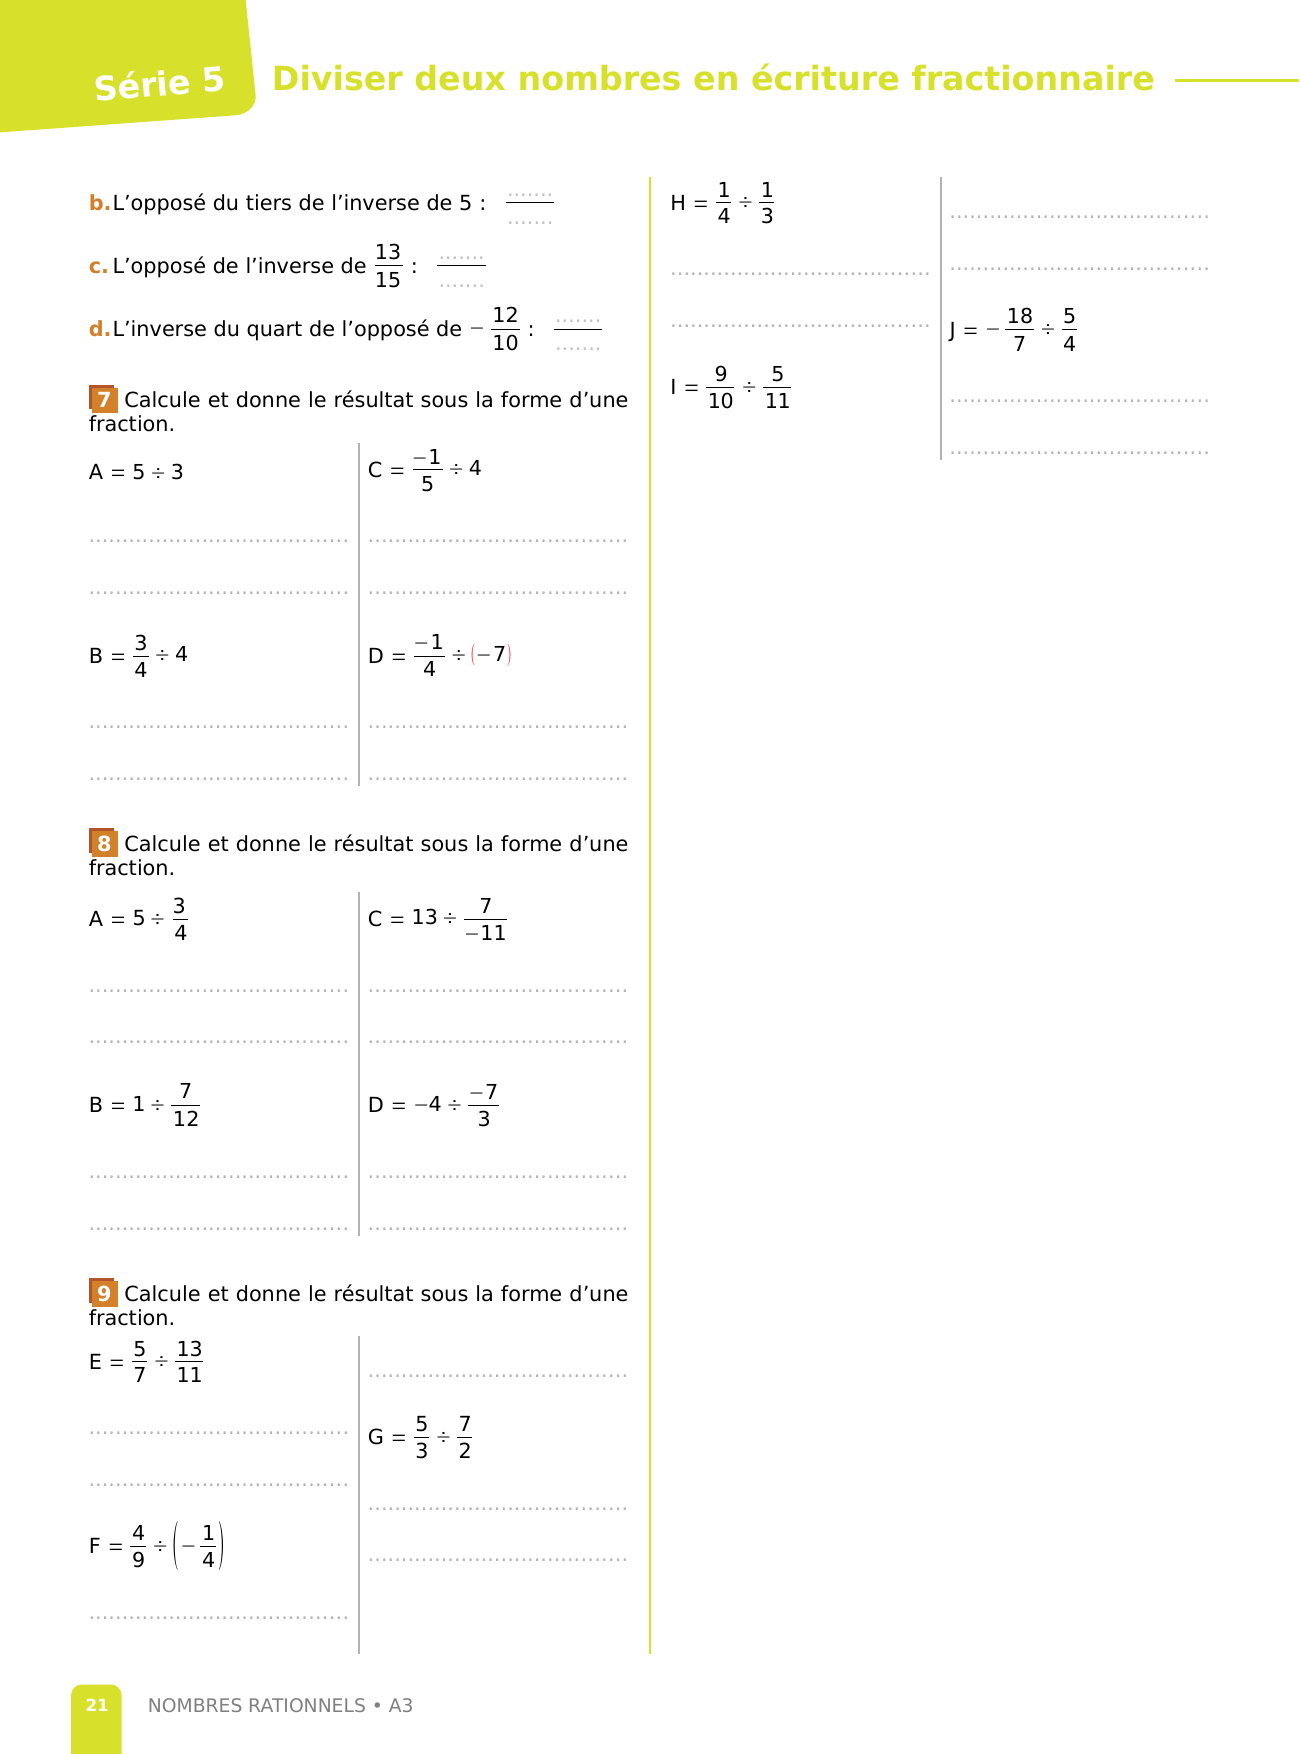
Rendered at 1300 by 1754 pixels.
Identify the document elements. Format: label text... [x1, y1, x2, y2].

text A  [88, 443, 350, 484]
text H  [670, 177, 932, 229]
text C  [368, 892, 629, 945]
text I  [670, 362, 932, 413]
subtitle Calcule et donne le résultat sous la forme d’une fraction. [88, 1278, 629, 1330]
text E  [88, 1336, 350, 1388]
subtitle L’inverse du quart de l’opposé de : [88, 303, 629, 355]
text B  [88, 629, 350, 682]
subtitle Calcule et donne le résultat sous la forme d’une fraction. [88, 828, 629, 880]
text B  [88, 1078, 350, 1131]
text D  [368, 1078, 629, 1131]
text C  [368, 443, 629, 496]
subtitle Calcule et donne le résultat sous la forme d’une fraction. [88, 384, 629, 437]
subtitle L’opposé de l’inverse de : [88, 240, 629, 292]
subtitle L’opposé du tiers de l’inverse de 5 : [88, 177, 629, 229]
text G  [368, 1411, 629, 1463]
text J  [949, 304, 1211, 356]
text F  [88, 1521, 350, 1572]
text D  [368, 629, 629, 682]
text A  [88, 892, 350, 945]
